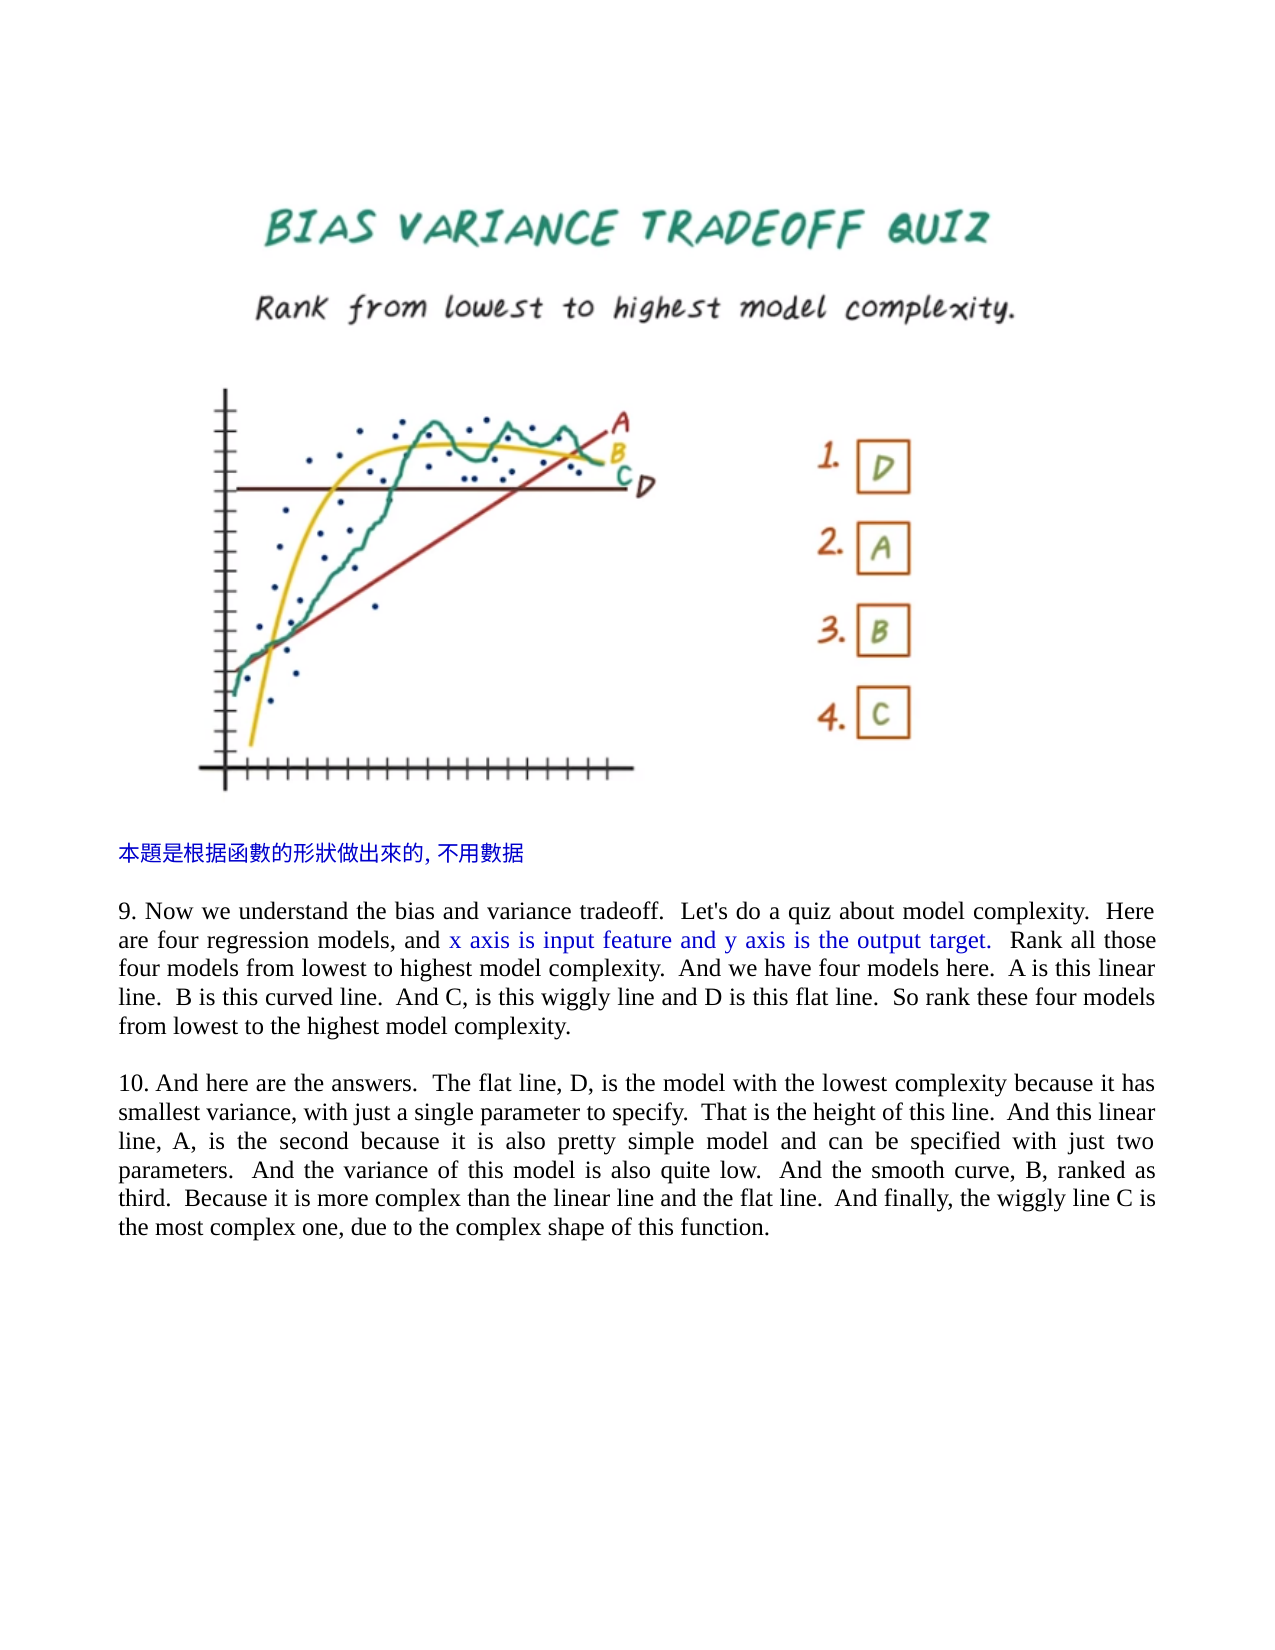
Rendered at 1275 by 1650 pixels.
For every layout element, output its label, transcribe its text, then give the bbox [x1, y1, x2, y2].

picture [118, 204, 1157, 807]
text 10. And here are the answers. The flat line, D, is the model with the lowest complexity because it has smallest variance, with just a single parameter to specify. That is the height of this line. And this linear line, A, is the second because it is also pretty simple model and can be specified with just two parameters. And the variance of this model is also quite low. And the smooth curve, B, ranked as third. Because it is more complex than the linear line and the flat line. And finally, the wiggly line C is the most complex one, due to the complex shape of this function. [118, 1068, 1157, 1241]
text 9. Now we understand the bias and variance tradeoff. Let's do a quiz about model complexity. Here are four regression models, and x axis is input feature and y axis is the output target. Rank all those four models from lowest to highest model complexity. And we have four models here. A is this linear line. B is this curved line. And C, is this wiggly line and D is this flat line. So rank these four models from lowest to the highest model complexity. [118, 896, 1157, 1040]
text 本題是根据函數的形狀做出來的, 不用數据 [118, 836, 1157, 867]
